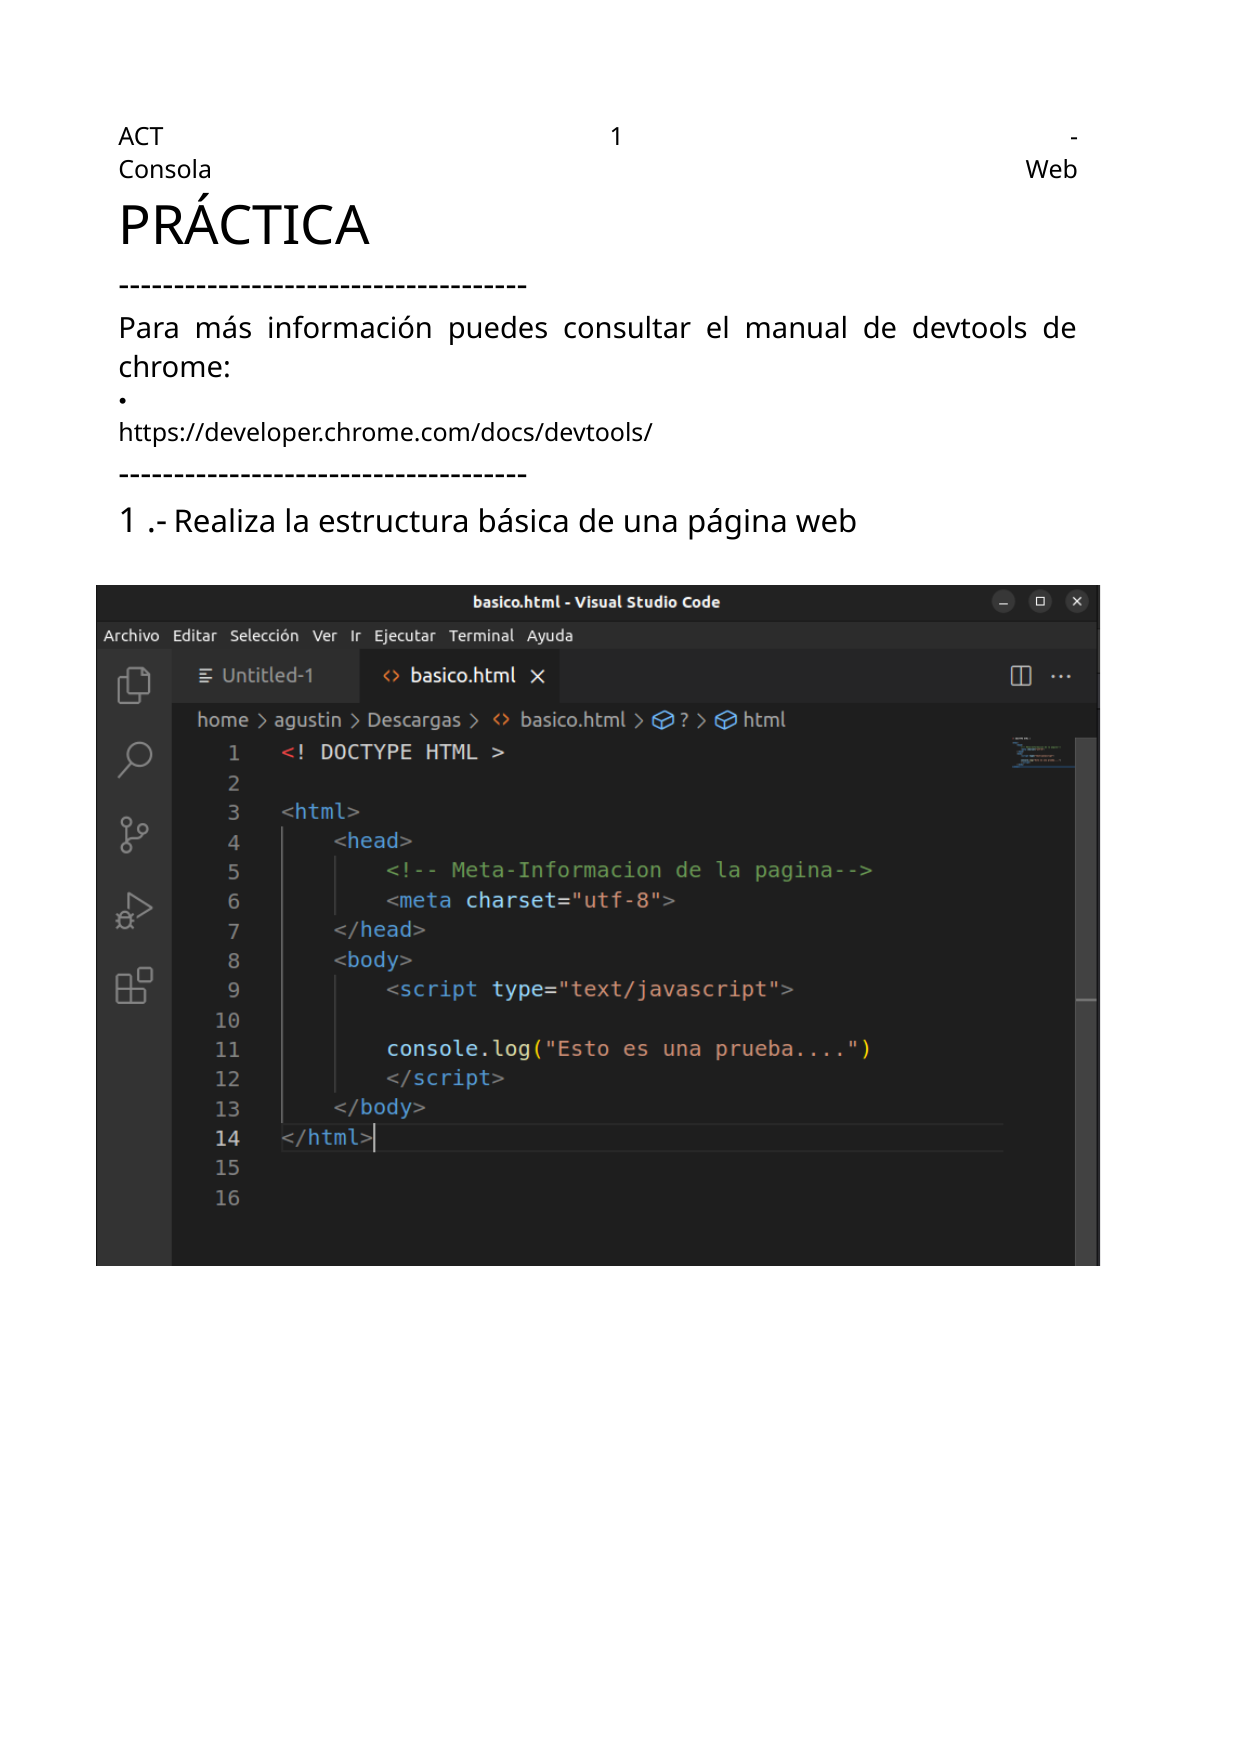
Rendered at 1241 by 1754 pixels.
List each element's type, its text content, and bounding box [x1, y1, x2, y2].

text ACT 1 - Consola Web PRÁCTICA ------------------------------------- Para más información puedes consultar el manual de devtools de chrome: • https://developer.chrome.com/docs/devtools/ ------------------------------------- 1 .- Realiza la estructura básica de una página web [118, 118, 1078, 543]
